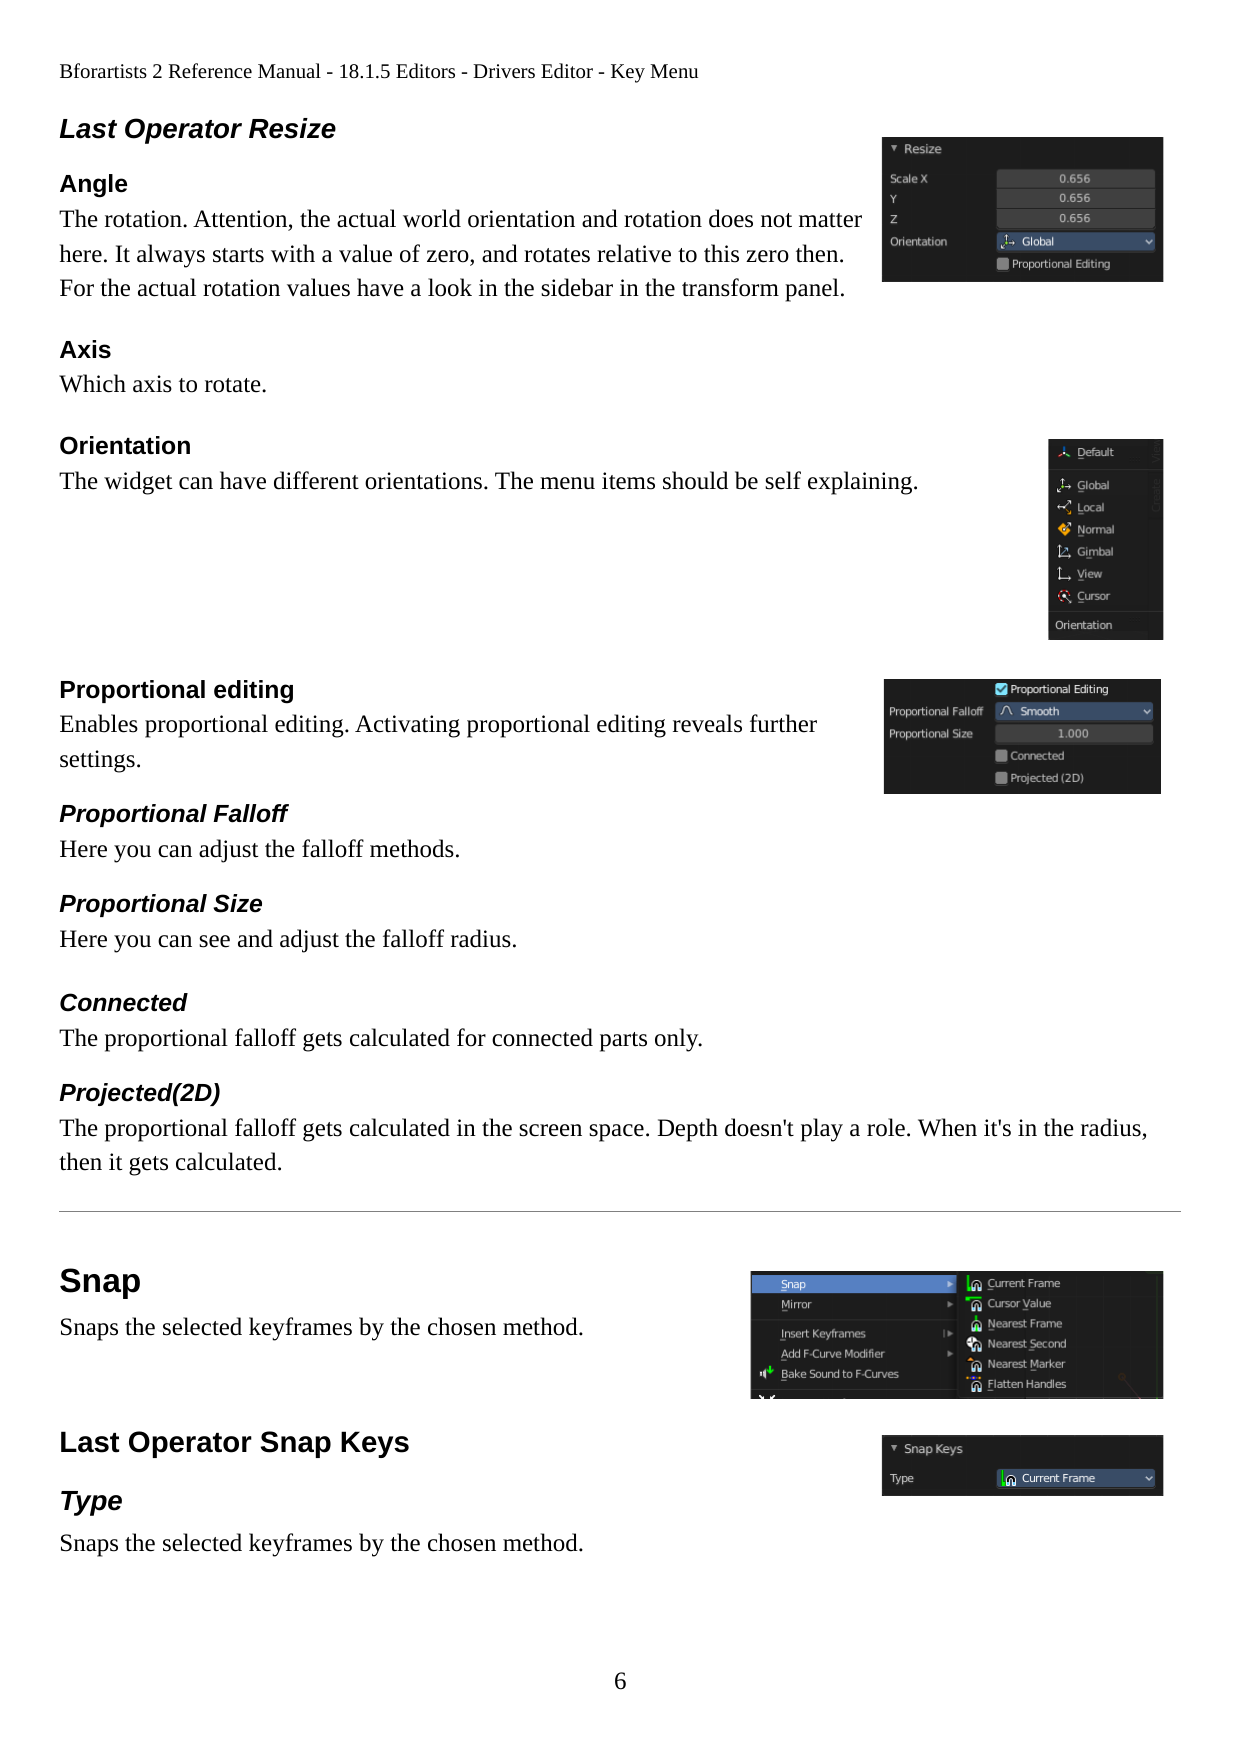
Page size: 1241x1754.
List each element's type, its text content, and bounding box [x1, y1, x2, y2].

subtitle Type [59, 1484, 1181, 1516]
subtitle Projected(2D) [59, 1078, 1181, 1107]
text The rotation. Attention, the actual world orientation and rotation does not matter here. It always starts with a value of zero, and rotates relative to this zero then. For the actual rotation values have a look in the sidebar in the transform panel. [59, 204, 1181, 302]
subtitle Axis [59, 335, 1181, 363]
text Snaps the selected keyframes by the chosen method. [59, 1312, 750, 1341]
text Enables proportional editing. Activating proportional editing reveals further settings. [59, 709, 883, 773]
picture [881, 1435, 1164, 1496]
text Snaps the selected keyframes by the chosen method. [59, 1528, 1181, 1557]
picture [881, 137, 1164, 282]
text Which axis to rotate. [59, 369, 1181, 398]
picture [750, 1271, 1164, 1399]
text The widget can have different orientations. The menu items should be self explaining. [59, 466, 1048, 495]
subtitle Last Operator Snap Keys [59, 1425, 1181, 1459]
text The proportional falloff gets calculated for connected parts only. [59, 1023, 1181, 1051]
text Here you can see and adjust the falloff radius. [59, 924, 1181, 953]
subtitle Proportional editing [59, 675, 1181, 703]
picture [883, 679, 1161, 794]
subtitle Snap [59, 1261, 1181, 1300]
picture [1048, 439, 1164, 640]
subtitle Proportional Falloff [59, 799, 1181, 828]
subtitle Last Operator Resize [59, 113, 1181, 144]
subtitle Angle [59, 169, 881, 198]
subtitle [1164, 169, 1181, 198]
subtitle Orientation [59, 431, 1181, 460]
subtitle Connected [59, 988, 1181, 1016]
text Here you can adjust the falloff methods. [59, 834, 1181, 863]
subtitle Proportional Size [59, 889, 1181, 918]
text The proportional falloff gets calculated in the screen space. Depth doesn't play a role. When it's in the radius, then it gets calculated. [59, 1113, 1181, 1176]
